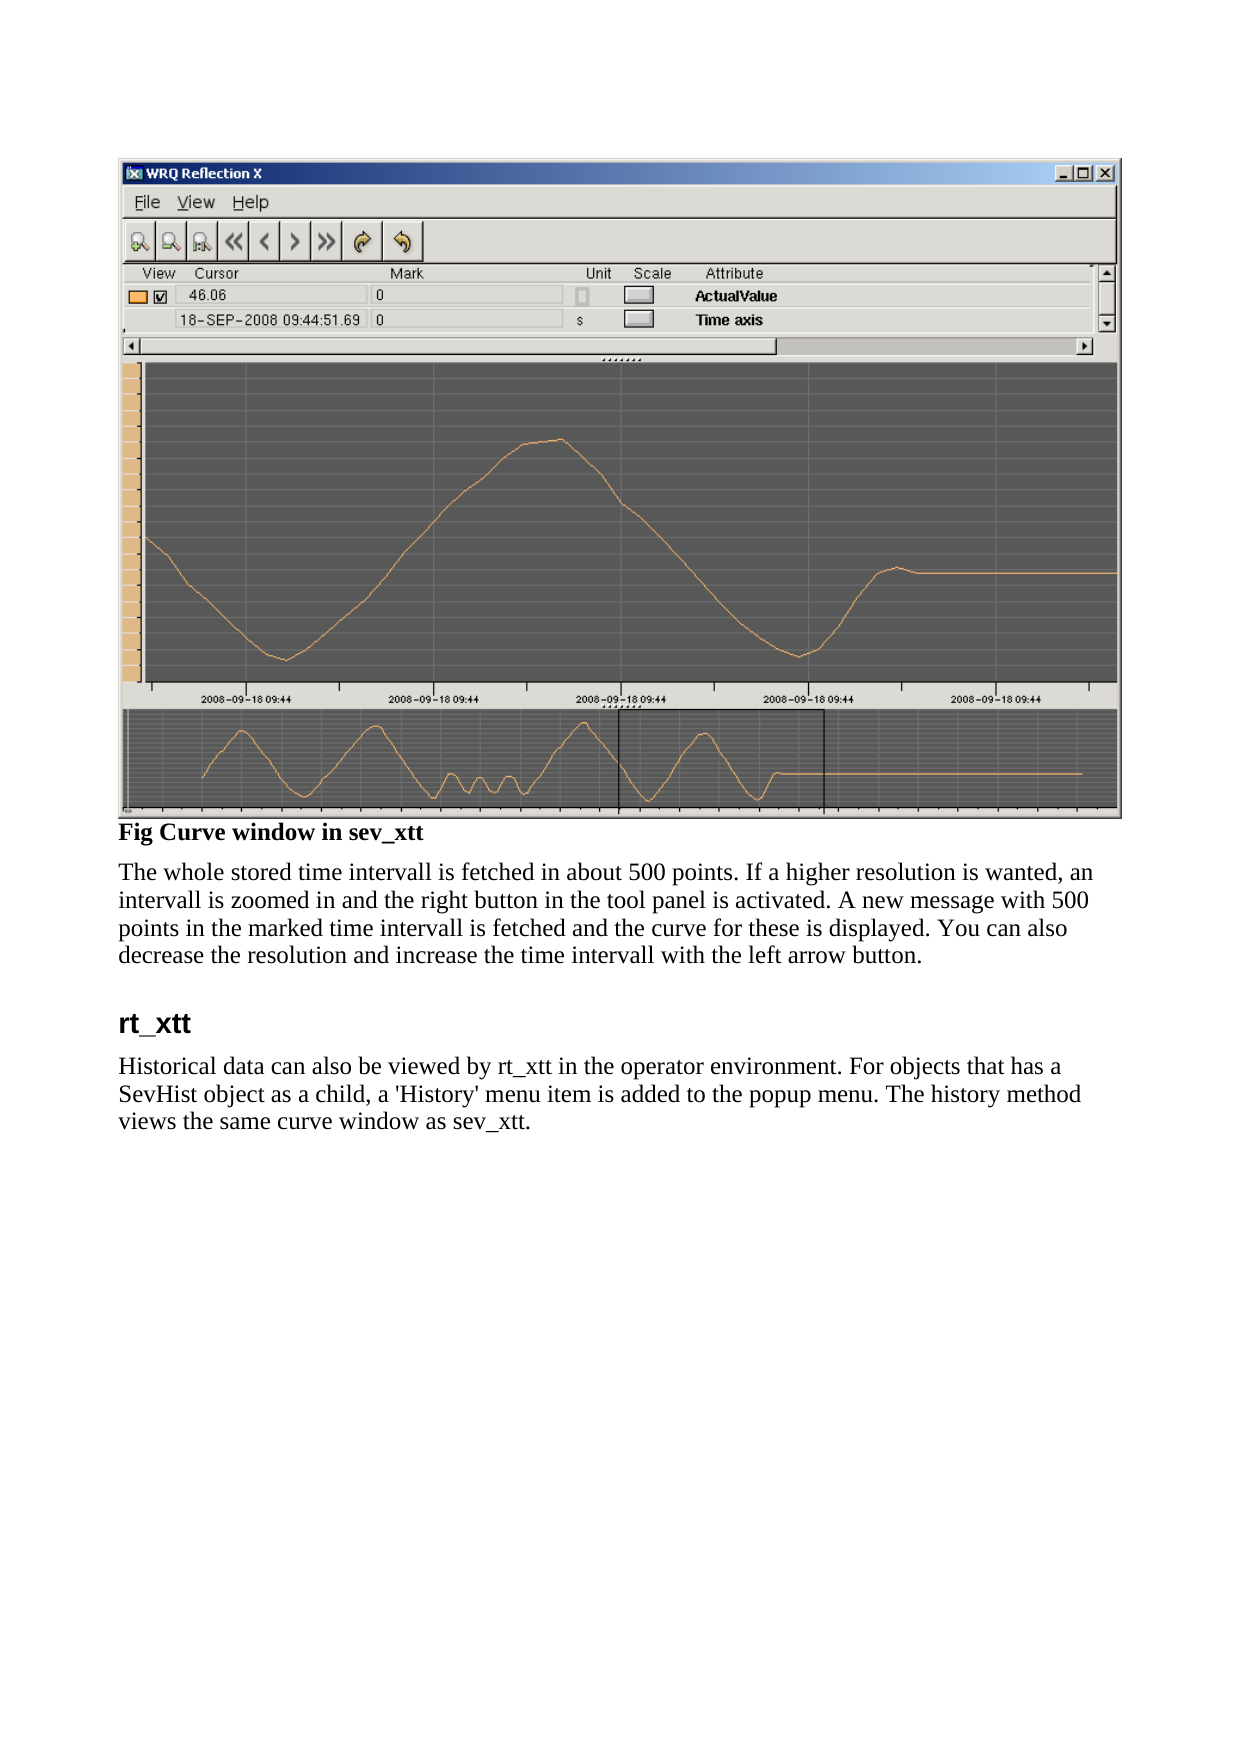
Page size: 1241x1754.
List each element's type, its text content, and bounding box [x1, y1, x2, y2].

text Fig Curve window in sev_xtt [118, 819, 1122, 846]
text The whole stored time intervall is fetched in about 500 points. If a higher resolution is wanted, an intervall is zoomed in and the right button in the tool panel is activated. A new message with 500 points in the marked time intervall is fetched and the curve for these is displayed. You can also decrease the resolution and increase the time intervall with the left arrow button. [118, 858, 1122, 969]
text Historical data can also be viewed by rt_xtt in the operator environment. For objects that has a SevHist object as a child, a 'History' menu item is added to the popup menu. The history method views the same curve window as sev_xtt. [118, 1052, 1122, 1135]
picture [118, 158, 1122, 819]
subtitle rt_xtt [118, 1007, 1122, 1039]
